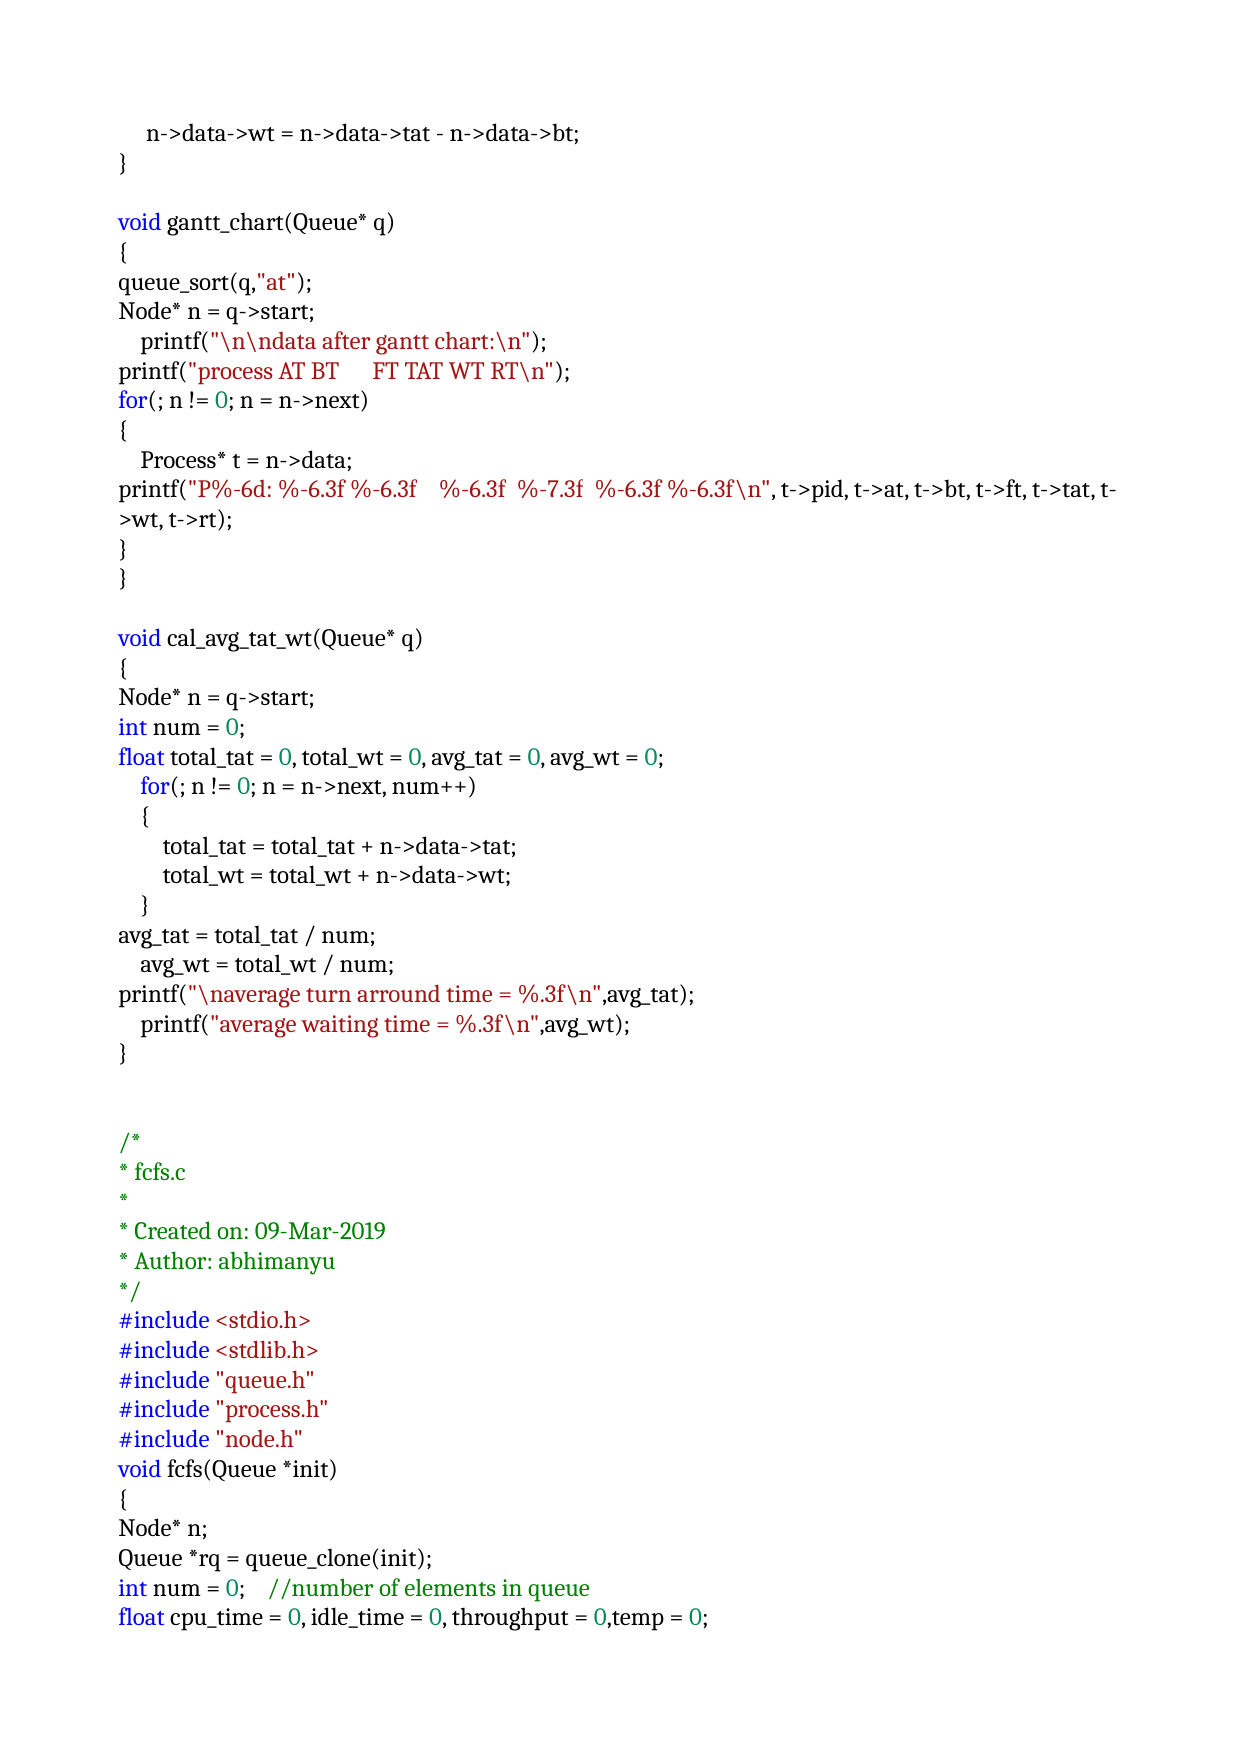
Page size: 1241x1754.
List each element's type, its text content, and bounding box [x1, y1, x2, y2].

text n->data->wt = n->data->tat - n->data->bt; [118, 118, 1122, 148]
text total_wt = total_wt + n->data->wt; [118, 860, 1122, 890]
text for(; n != 0; n = n->next) [118, 385, 1122, 415]
text Node* n = q->start; [118, 296, 1122, 326]
text */ [118, 1276, 1122, 1305]
text } [118, 148, 1122, 177]
text Node* n; [118, 1513, 1122, 1543]
text } [118, 534, 1122, 563]
text void fcfs(Queue *init) [118, 1454, 1122, 1483]
text avg_wt = total_wt / num; [118, 949, 1122, 979]
text printf("process AT BT FT TAT WT RT\n"); [118, 356, 1122, 385]
text * Author: abhimanyu [118, 1246, 1122, 1276]
text } [118, 1038, 1122, 1068]
text int num = 0; //number of elements in queue [118, 1573, 1122, 1602]
text for(; n != 0; n = n->next, num++) [118, 771, 1122, 801]
text float cpu_time = 0, idle_time = 0, throughput = 0,temp = 0; [118, 1602, 1122, 1632]
text void gantt_chart(Queue* q) [118, 207, 1122, 237]
text } [118, 890, 1122, 920]
text * fcfs.c [118, 1157, 1122, 1187]
text int num = 0; [118, 712, 1122, 742]
text printf("\n\ndata after gantt chart:\n"); [118, 326, 1122, 356]
text { [118, 415, 1122, 445]
text { [118, 801, 1122, 831]
text #include "queue.h" [118, 1365, 1122, 1394]
text float total_tat = 0, total_wt = 0, avg_tat = 0, avg_wt = 0; [118, 742, 1122, 771]
text /* [118, 1127, 1122, 1157]
text printf("\naverage turn arround time = %.3f\n",avg_tat); [118, 979, 1122, 1009]
text { [118, 237, 1122, 267]
text * Created on: 09-Mar-2019 [118, 1216, 1122, 1246]
text { [118, 652, 1122, 682]
text #include <stdlib.h> [118, 1335, 1122, 1365]
text Queue *rq = queue_clone(init); [118, 1543, 1122, 1573]
text printf("average waiting time = %.3f\n",avg_wt); [118, 1009, 1122, 1038]
text #include <stdio.h> [118, 1305, 1122, 1335]
text void cal_avg_tat_wt(Queue* q) [118, 623, 1122, 652]
text } [118, 563, 1122, 593]
text #include "process.h" [118, 1394, 1122, 1424]
text avg_tat = total_tat / num; [118, 920, 1122, 949]
text #include "node.h" [118, 1424, 1122, 1454]
text * [118, 1187, 1122, 1216]
text queue_sort(q,"at"); [118, 267, 1122, 296]
text { [118, 1483, 1122, 1513]
text Process* t = n->data; [118, 445, 1122, 474]
text Node* n = q->start; [118, 682, 1122, 712]
text printf("P%-6d: %-6.3f %-6.3f %-6.3f %-7.3f %-6.3f %-6.3f\n", t->pid, t->at, t->bt, t->ft, t->tat, t->wt, t->rt); [118, 474, 1122, 534]
text total_tat = total_tat + n->data->tat; [118, 831, 1122, 860]
